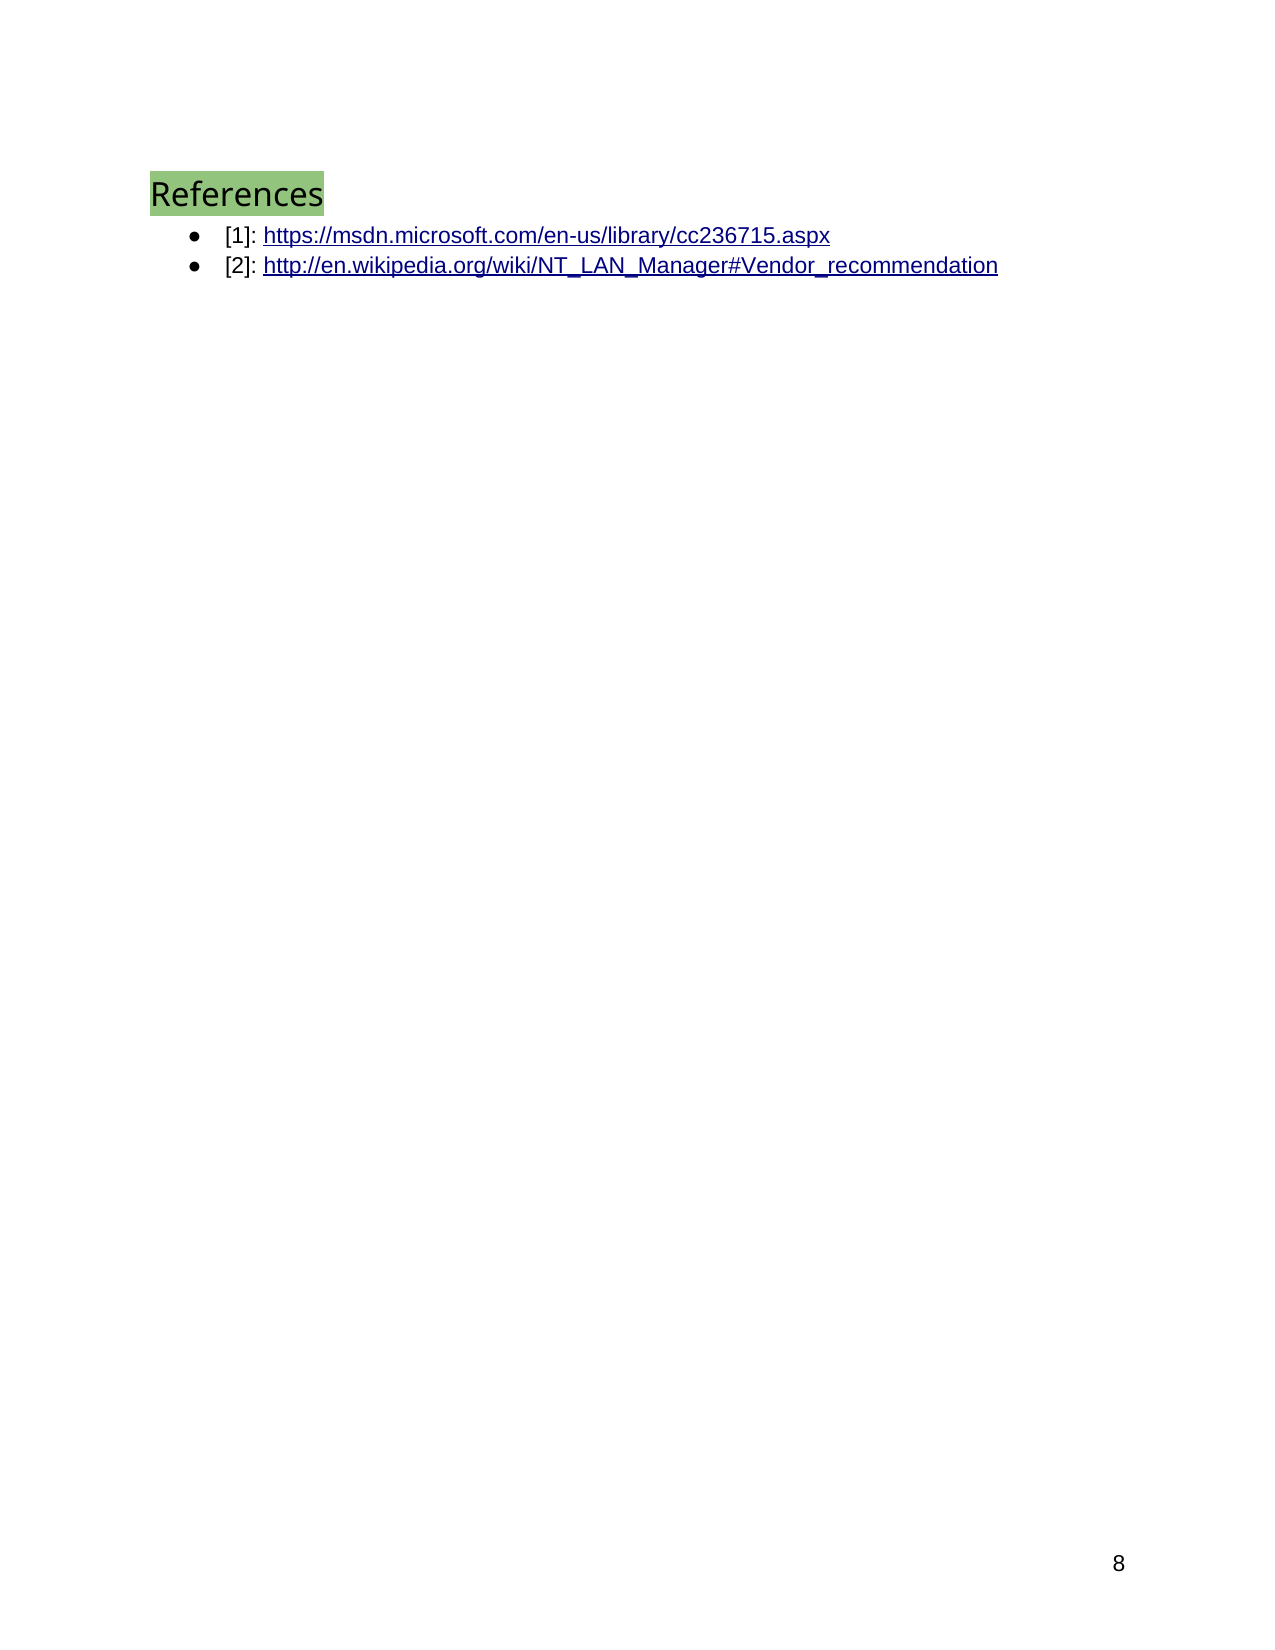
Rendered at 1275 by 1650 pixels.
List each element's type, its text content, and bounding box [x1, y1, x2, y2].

list [1]: https://msdn.microsoft.com/en-us/library/cc236715.aspx [187, 223, 1125, 249]
subtitle References [324, 171, 1125, 216]
list [2]: http://en.wikipedia.org/wiki/NT_LAN_Manager#Vendor_recommendation [187, 252, 1125, 278]
